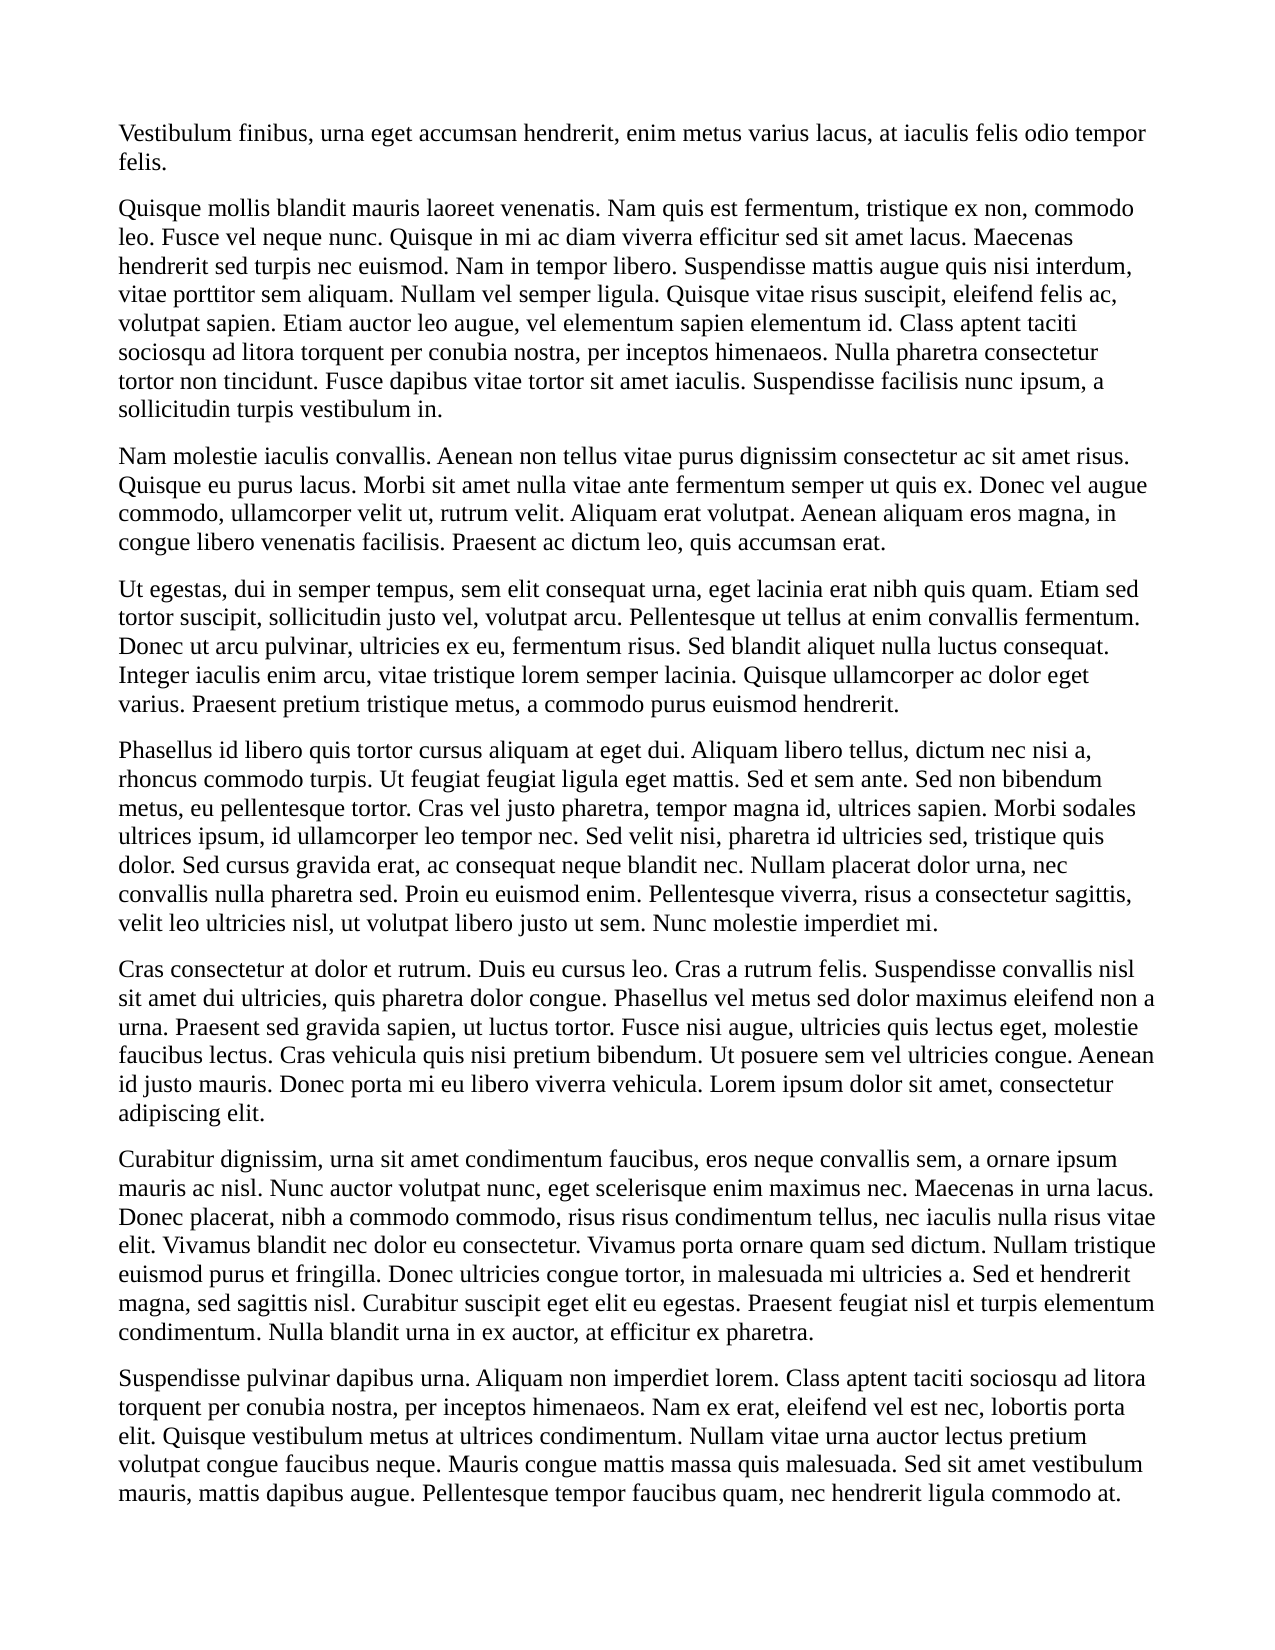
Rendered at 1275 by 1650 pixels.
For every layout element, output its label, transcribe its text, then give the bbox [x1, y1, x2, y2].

text Cras consectetur at dolor et rutrum. Duis eu cursus leo. Cras a rutrum felis. Suspendisse convallis nisl sit amet dui ultricies, quis pharetra dolor congue. Phasellus vel metus sed dolor maximus eleifend non a urna. Praesent sed gravida sapien, ut luctus tortor. Fusce nisi augue, ultricies quis lectus eget, molestie faucibus lectus. Cras vehicula quis nisi pretium bibendum. Ut posuere sem vel ultricies congue. Aenean id justo mauris. Donec porta mi eu libero viverra vehicula. Lorem ipsum dolor sit amet, consectetur adipiscing elit. [118, 954, 1157, 1127]
text Phasellus id libero quis tortor cursus aliquam at eget dui. Aliquam libero tellus, dictum nec nisi a, rhoncus commodo turpis. Ut feugiat feugiat ligula eget mattis. Sed et sem ante. Sed non bibendum metus, eu pellentesque tortor. Cras vel justo pharetra, tempor magna id, ultrices sapien. Morbi sodales ultrices ipsum, id ullamcorper leo tempor nec. Sed velit nisi, pharetra id ultricies sed, tristique quis dolor. Sed cursus gravida erat, ac consequat neque blandit nec. Nullam placerat dolor urna, nec convallis nulla pharetra sed. Proin eu euismod enim. Pellentesque viverra, risus a consectetur sagittis, velit leo ultricies nisl, ut volutpat libero justo ut sem. Nunc molestie imperdiet mi. [118, 735, 1157, 936]
text Suspendisse pulvinar dapibus urna. Aliquam non imperdiet lorem. Class aptent taciti sociosqu ad litora torquent per conubia nostra, per inceptos himenaeos. Nam ex erat, eleifend vel est nec, lobortis porta elit. Quisque vestibulum metus at ultrices condimentum. Nullam vitae urna auctor lectus pretium volutpat congue faucibus neque. Mauris congue mattis massa quis malesuada. Sed sit amet vestibulum mauris, mattis dapibus augue. Pellentesque tempor faucibus quam, nec hendrerit ligula commodo at. [118, 1363, 1157, 1507]
text Vestibulum finibus, urna eget accumsan hendrerit, enim metus varius lacus, at iaculis felis odio tempor felis. [118, 118, 1157, 176]
text Curabitur dignissim, urna sit amet condimentum faucibus, eros neque convallis sem, a ornare ipsum mauris ac nisl. Nunc auctor volutpat nunc, eget scelerisque enim maximus nec. Maecenas in urna lacus. Donec placerat, nibh a commodo commodo, risus risus condimentum tellus, nec iaculis nulla risus vitae elit. Vivamus blandit nec dolor eu consectetur. Vivamus porta ornare quam sed dictum. Nullam tristique euismod purus et fringilla. Donec ultricies congue tortor, in malesuada mi ultricies a. Sed et hendrerit magna, sed sagittis nisl. Curabitur suscipit eget elit eu egestas. Praesent feugiat nisl et turpis elementum condimentum. Nulla blandit urna in ex auctor, at efficitur ex pharetra. [118, 1144, 1157, 1346]
text Ut egestas, dui in semper tempus, sem elit consequat urna, eget lacinia erat nibh quis quam. Etiam sed tortor suscipit, sollicitudin justo vel, volutpat arcu. Pellentesque ut tellus at enim convallis fermentum. Donec ut arcu pulvinar, ultricies ex eu, fermentum risus. Sed blandit aliquet nulla luctus consequat. Integer iaculis enim arcu, vitae tristique lorem semper lacinia. Quisque ullamcorper ac dolor eget varius. Praesent pretium tristique metus, a commodo purus euismod hendrerit. [118, 574, 1157, 717]
text Quisque mollis blandit mauris laoreet venenatis. Nam quis est fermentum, tristique ex non, commodo leo. Fusce vel neque nunc. Quisque in mi ac diam viverra efficitur sed sit amet lacus. Maecenas hendrerit sed turpis nec euismod. Nam in tempor libero. Suspendisse mattis augue quis nisi interdum, vitae porttitor sem aliquam. Nullam vel semper ligula. Quisque vitae risus suscipit, eleifend felis ac, volutpat sapien. Etiam auctor leo augue, vel elementum sapien elementum id. Class aptent taciti sociosqu ad litora torquent per conubia nostra, per inceptos himenaeos. Nulla pharetra consectetur tortor non tincidunt. Fusce dapibus vitae tortor sit amet iaculis. Suspendisse facilisis nunc ipsum, a sollicitudin turpis vestibulum in. [118, 193, 1157, 423]
text Nam molestie iaculis convallis. Aenean non tellus vitae purus dignissim consectetur ac sit amet risus. Quisque eu purus lacus. Morbi sit amet nulla vitae ante fermentum semper ut quis ex. Donec vel augue commodo, ullamcorper velit ut, rutrum velit. Aliquam erat volutpat. Aenean aliquam eros magna, in congue libero venenatis facilisis. Praesent ac dictum leo, quis accumsan erat. [118, 441, 1157, 556]
